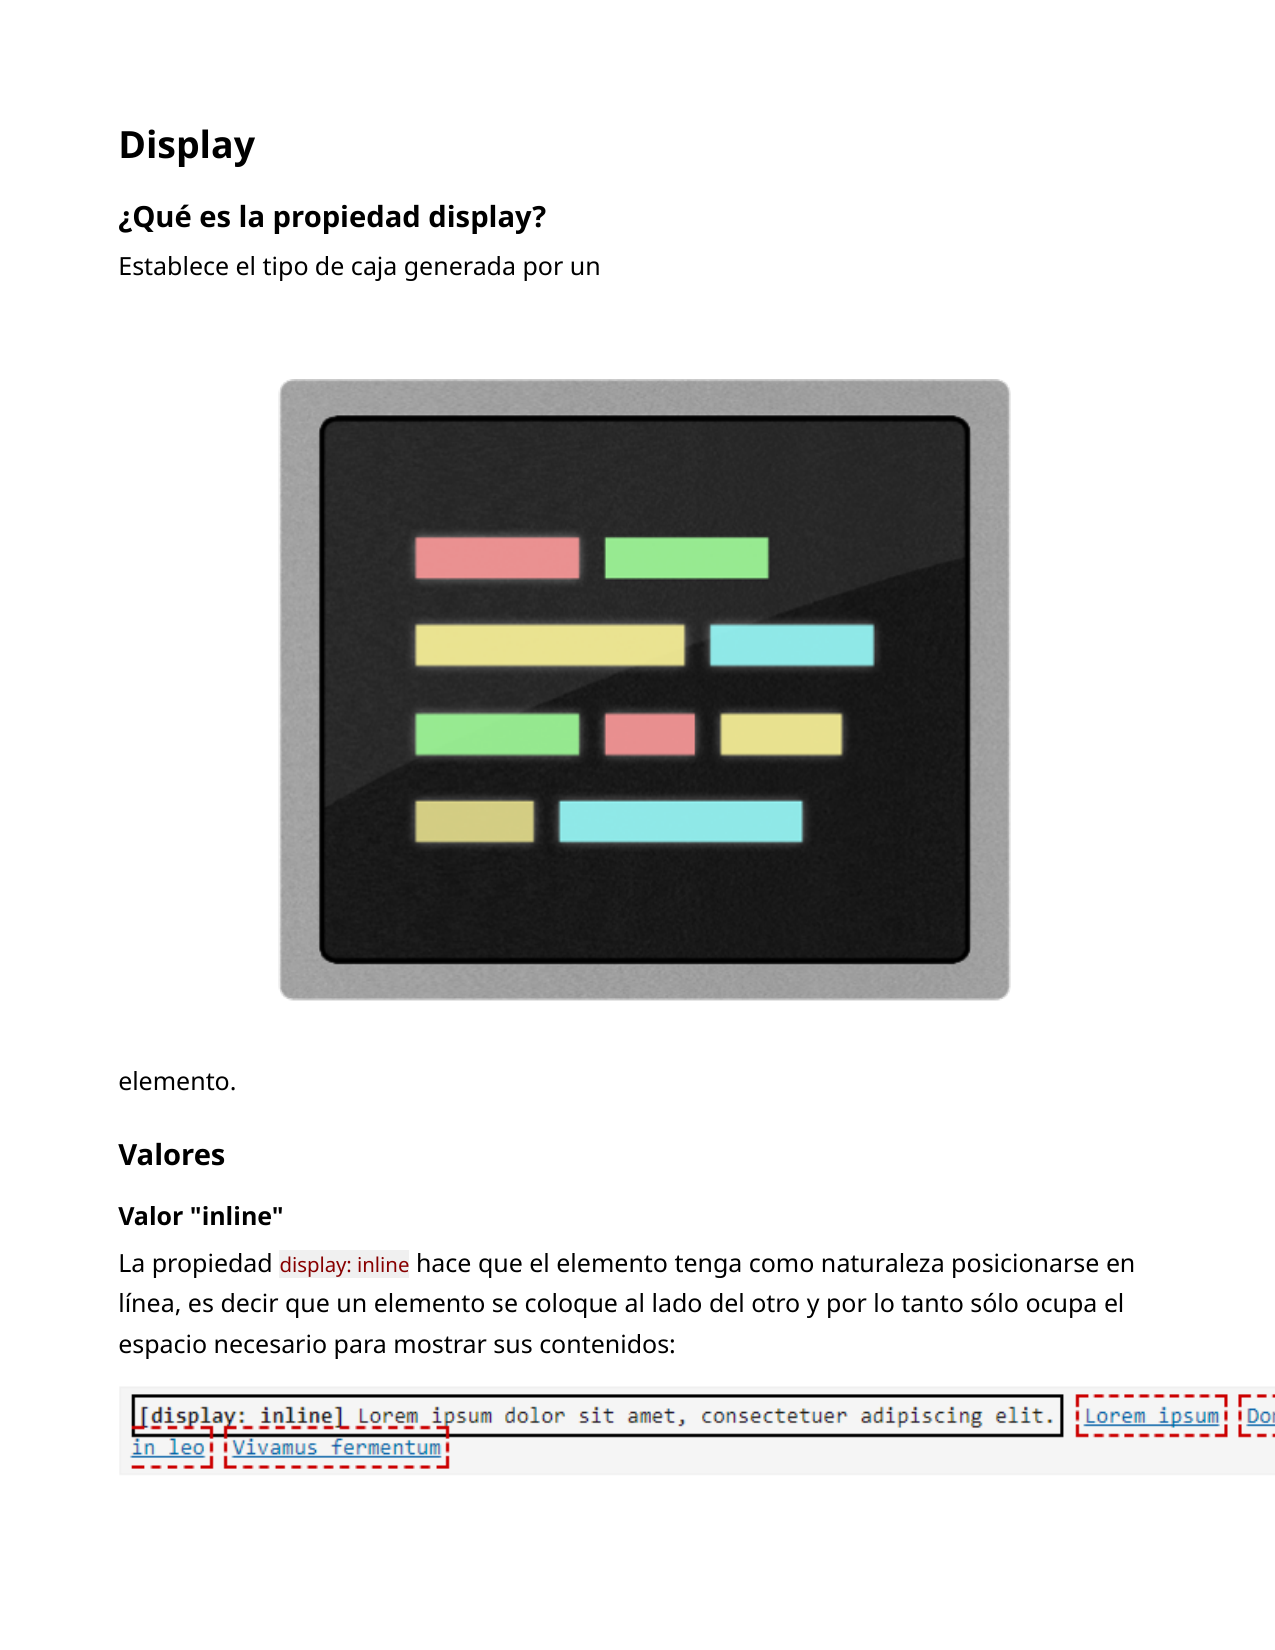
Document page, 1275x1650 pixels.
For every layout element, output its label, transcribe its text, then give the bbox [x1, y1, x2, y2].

text Establece el tipo de caja generada por un elemento. [118, 248, 1157, 1098]
picture [243, 289, 1047, 1091]
subtitle Valores [118, 1134, 1157, 1174]
subtitle ¿Qué es la propiedad display? [118, 196, 1157, 236]
text La propiedad display: inline hace que el elemento tenga como naturaleza posicionarse en línea, es decir que un elemento se coloque al lado del otro y por lo tanto sólo ocupa el espacio necesario para mostrar sus contenidos: [118, 1245, 1157, 1361]
subtitle Valor "inline" [118, 1199, 1157, 1233]
picture [118, 1382, 1275, 1480]
subtitle Display [118, 118, 1157, 169]
